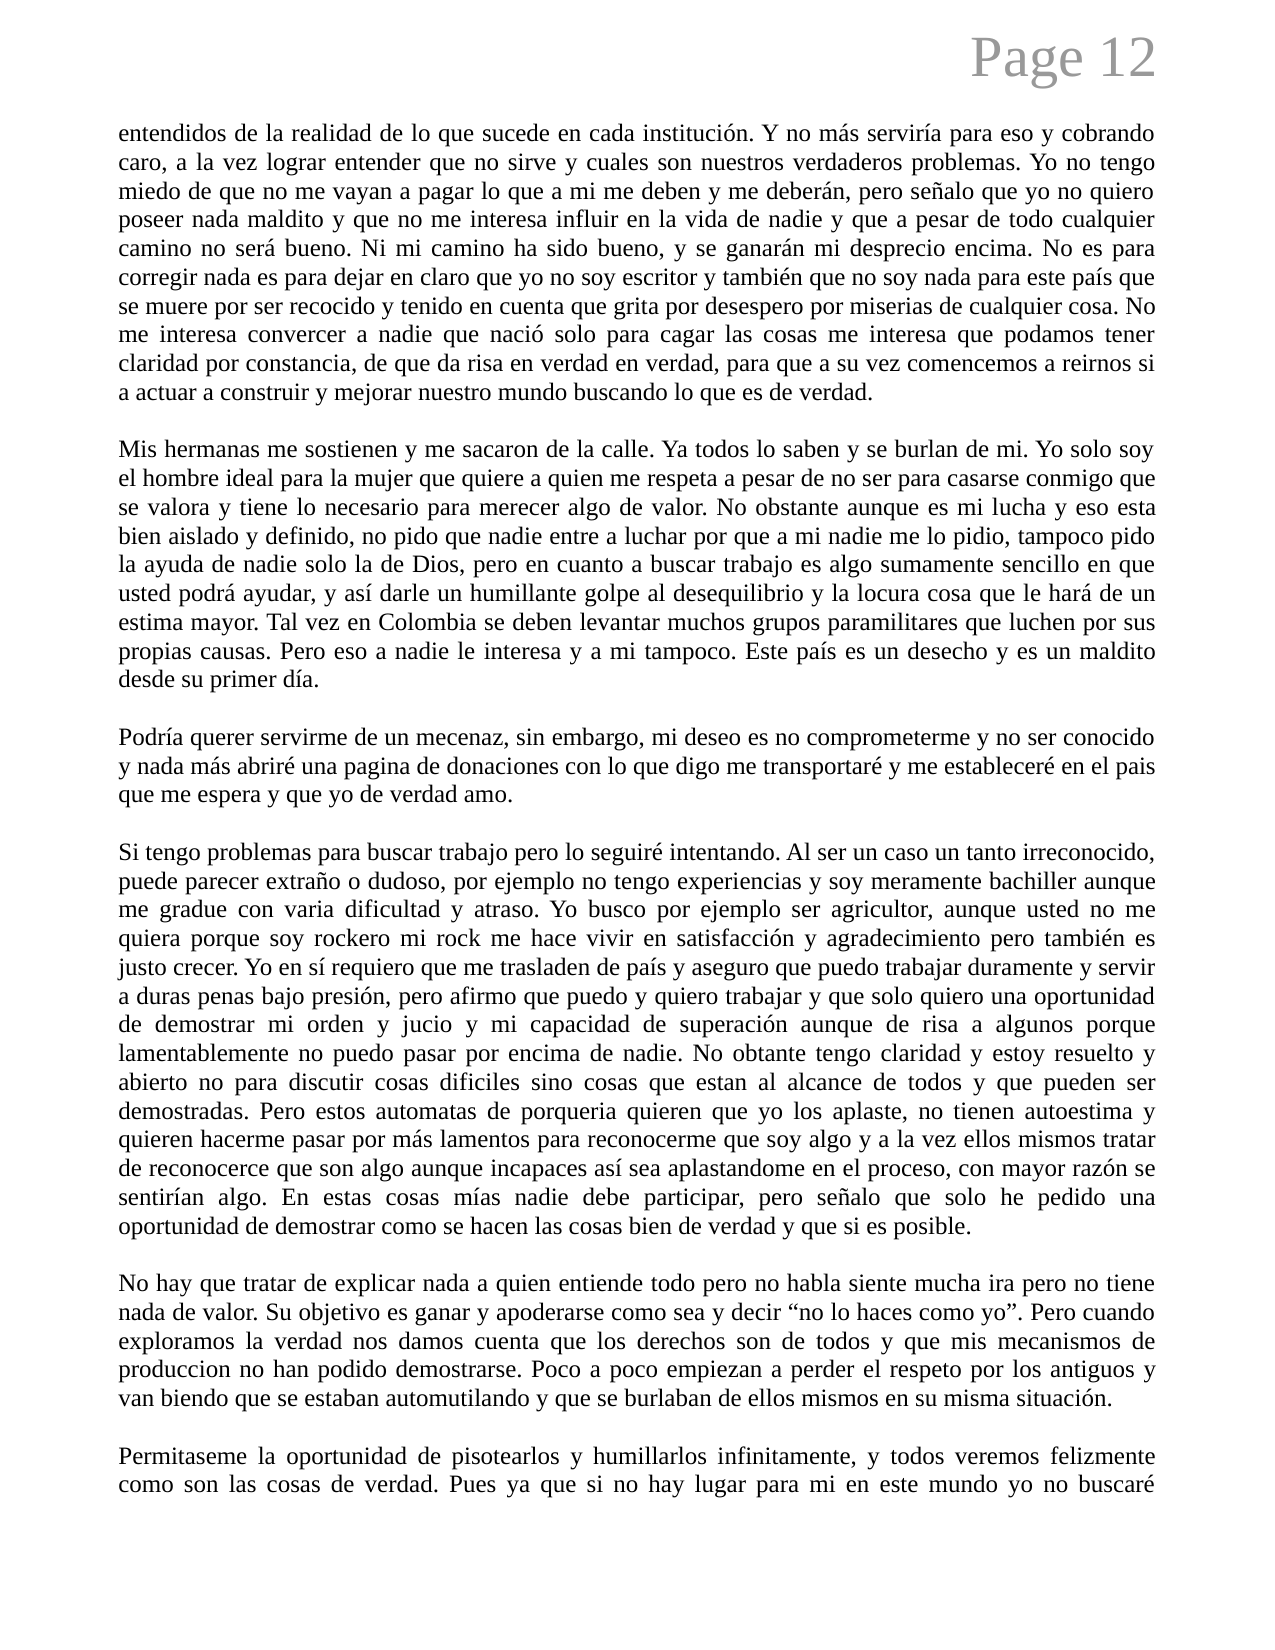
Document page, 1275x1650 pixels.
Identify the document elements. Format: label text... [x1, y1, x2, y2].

text No hay que tratar de explicar nada a quien entiende todo pero no habla siente mucha ira pero no tiene nada de valor. Su objetivo es ganar y apoderarse como sea y decir “no lo haces como yo”. Pero cuando exploramos la verdad nos damos cuenta que los derechos son de todos y que mis mecanismos de produccion no han podido demostrarse. Poco a poco empiezan a perder el respeto por los antiguos y van biendo que se estaban automutilando y que se burlaban de ellos mismos en su misma situación. [118, 1268, 1157, 1412]
text Podría querer servirme de un mecenaz, sin embargo, mi deseo es no comprometerme y no ser conocido y nada más abriré una pagina de donaciones con lo que digo me transportaré y me estableceré en el pais que me espera y que yo de verdad amo. [118, 722, 1157, 808]
text Si tengo problemas para buscar trabajo pero lo seguiré intentando. Al ser un caso un tanto irreconocido, puede parecer extraño o dudoso, por ejemplo no tengo experiencias y soy meramente bachiller aunque me gradue con varia dificultad y atraso. Yo busco por ejemplo ser agricultor, aunque usted no me quiera porque soy rockero mi rock me hace vivir en satisfacción y agradecimiento pero también es justo crecer. Yo en sí requiero que me trasladen de país y aseguro que puedo trabajar duramente y servir a duras penas bajo presión, pero afirmo que puedo y quiero trabajar y que solo quiero una oportunidad de demostrar mi orden y jucio y mi capacidad de superación aunque de risa a algunos porque lamentablemente no puedo pasar por encima de nadie. No obtante tengo claridad y estoy resuelto y abierto no para discutir cosas dificiles sino cosas que estan al alcance de todos y que pueden ser demostradas. Pero estos automatas de porqueria quieren que yo los aplaste, no tienen autoestima y quieren hacerme pasar por más lamentos para reconocerme que soy algo y a la vez ellos mismos tratar de reconocerce que son algo aunque incapaces así sea aplastandome en el proceso, con mayor razón se sentirían algo. En estas cosas mías nadie debe participar, pero señalo que solo he pedido una oportunidad de demostrar como se hacen las cosas bien de verdad y que si es posible. [118, 837, 1157, 1239]
text Mis hermanas me sostienen y me sacaron de la calle. Ya todos lo saben y se burlan de mi. Yo solo soy el hombre ideal para la mujer que quiere a quien me respeta a pesar de no ser para casarse conmigo que se valora y tiene lo necesario para merecer algo de valor. No obstante aunque es mi lucha y eso esta bien aislado y definido, no pido que nadie entre a luchar por que a mi nadie me lo pidio, tampoco pido la ayuda de nadie solo la de Dios, pero en cuanto a buscar trabajo es algo sumamente sencillo en que usted podrá ayudar, y así darle un humillante golpe al desequilibrio y la locura cosa que le hará de un estima mayor. Tal vez en Colombia se deben levantar muchos grupos paramilitares que luchen por sus propias causas. Pero eso a nadie le interesa y a mi tampoco. Este país es un desecho y es un maldito desde su primer día. [118, 434, 1157, 693]
text entendidos de la realidad de lo que sucede en cada institución. Y no más serviría para eso y cobrando caro, a la vez lograr entender que no sirve y cuales son nuestros verdaderos problemas. Yo no tengo miedo de que no me vayan a pagar lo que a mi me deben y me deberán, pero señalo que yo no quiero poseer nada maldito y que no me interesa influir en la vida de nadie y que a pesar de todo cualquier camino no será bueno. Ni mi camino ha sido bueno, y se ganarán mi desprecio encima. No es para corregir nada es para dejar en claro que yo no soy escritor y también que no soy nada para este país que se muere por ser recocido y tenido en cuenta que grita por desespero por miserias de cualquier cosa. No me interesa convercer a nadie que nació solo para cagar las cosas me interesa que podamos tener claridad por constancia, de que da risa en verdad en verdad, para que a su vez comencemos a reirnos si a actuar a construir y mejorar nuestro mundo buscando lo que es de verdad. [118, 118, 1157, 406]
text Permitaseme la oportunidad de pisotearlos y humillarlos infinitamente, y todos veremos felizmente como son las cosas de verdad. Pues ya que si no hay lugar para mi en este mundo yo no buscaré [118, 1441, 1157, 1498]
